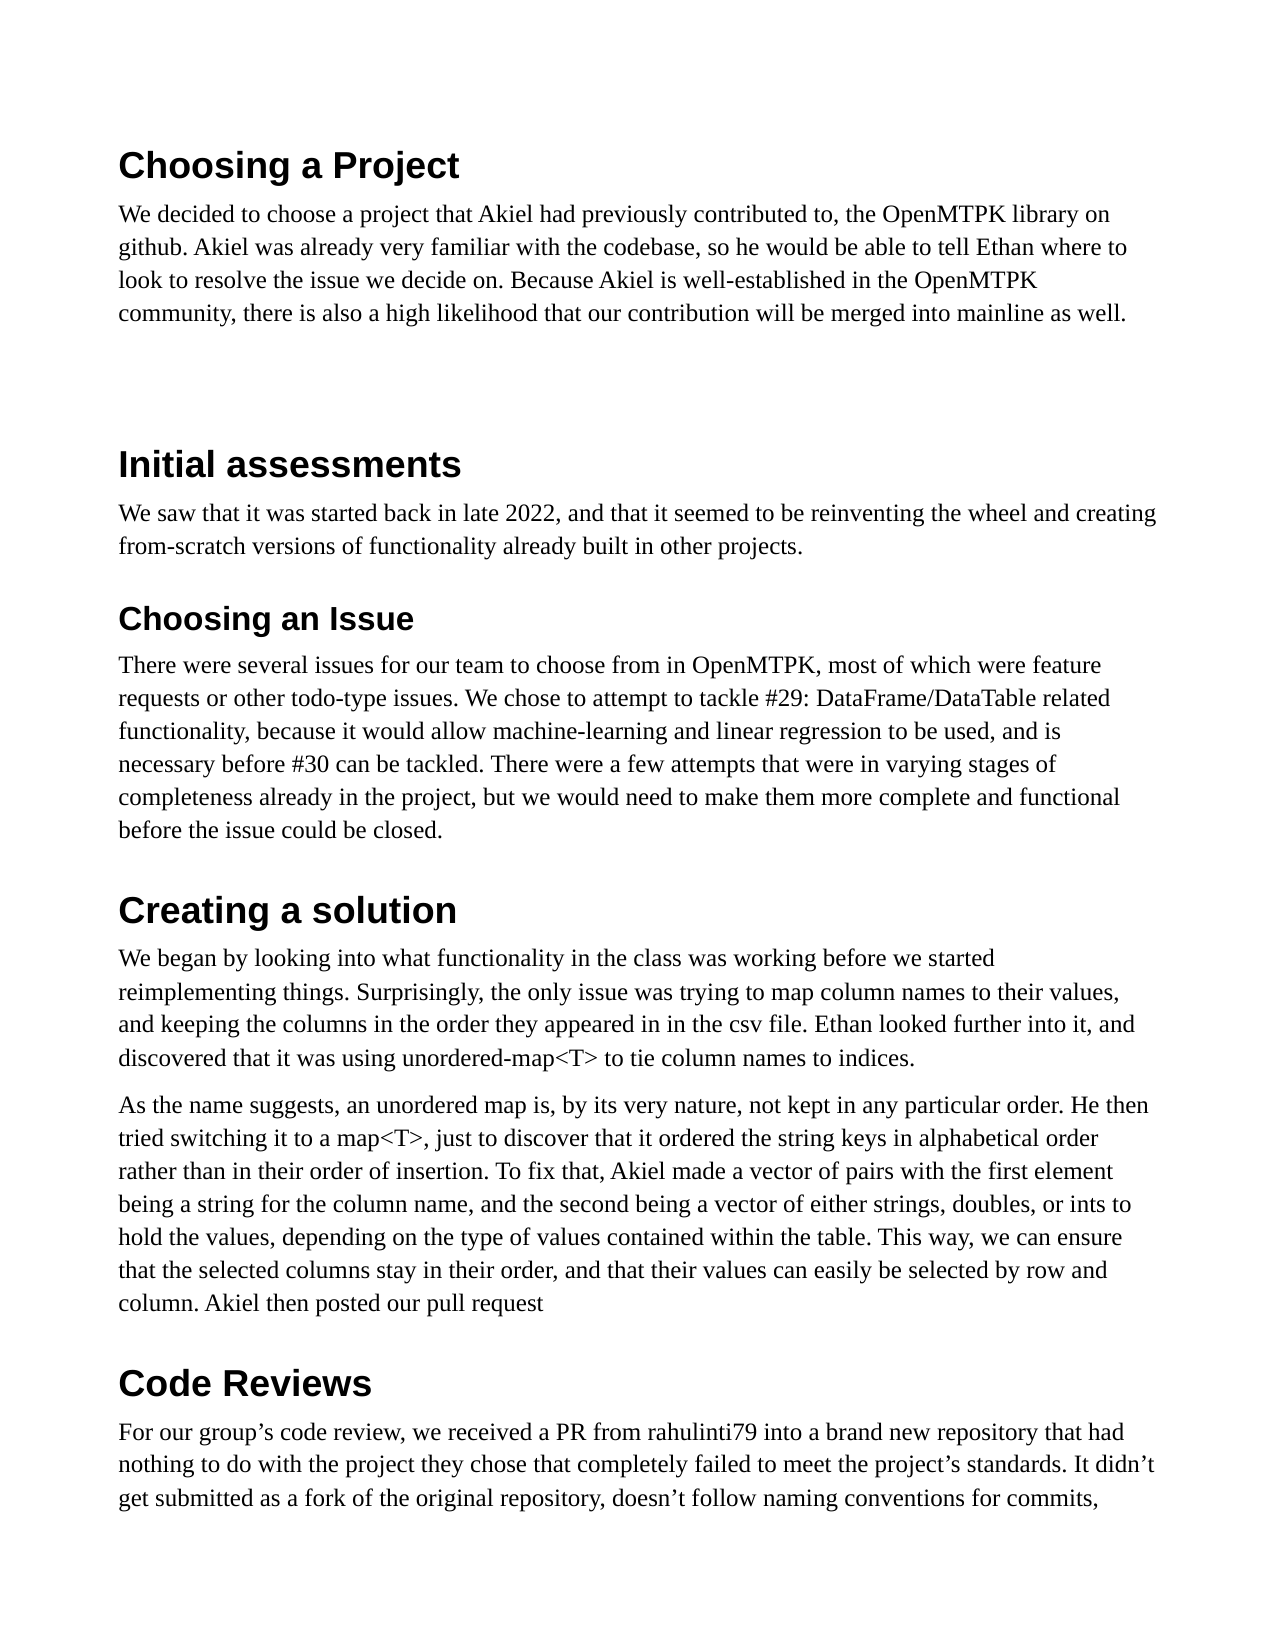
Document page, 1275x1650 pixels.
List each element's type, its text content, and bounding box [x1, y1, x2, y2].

text As the name suggests, an unordered map is, by its very nature, not kept in any particular order. He then tried switching it to a map<T>, just to discover that it ordered the string keys in alphabetical order rather than in their order of insertion. To fix that, Akiel made a vector of pairs with the first element being a string for the column name, and the second being a vector of either strings, doubles, or ints to hold the values, depending on the type of values contained within the table. This way, we can ensure that the selected columns stay in their order, and that their values can easily be selected by row and column. Akiel then posted our pull request [118, 1090, 1157, 1317]
text We saw that it was started back in late 2022, and that it seemed to be reinventing the wheel and creating from-scratch versions of functionality already built in other projects. [118, 498, 1157, 559]
subtitle Creating a solution [118, 888, 1157, 931]
text We began by looking into what functionality in the class was working before we started reimplementing things. Surprisingly, the only issue was trying to map column names to their values, and keeping the columns in the order they appeared in in the csv file. Ethan looked further into it, and discovered that it was using unordered-map<T> to tie column names to indices. [118, 943, 1157, 1071]
text For our group’s code review, we received a PR from rahulinti79 into a brand new repository that had nothing to do with the project they chose that completely failed to meet the project’s standards. It didn’t get submitted as a fork of the original repository, doesn’t follow naming conventions for commits, [118, 1417, 1157, 1511]
subtitle Choosing a Project [118, 143, 1157, 186]
subtitle Choosing an Issue [118, 599, 1157, 638]
subtitle Code Reviews [118, 1361, 1157, 1404]
subtitle Initial assessments [118, 442, 1157, 485]
text We decided to choose a project that Akiel had previously contributed to, the OpenMTPK library on github. Akiel was already very familiar with the codebase, so he would be able to tell Ethan where to look to resolve the issue we decide on. Because Akiel is well-established in the OpenMTPK community, there is also a high likelihood that our contribution will be merged into mainline as well. [118, 199, 1157, 327]
text There were several issues for our team to choose from in OpenMTPK, most of which were feature requests or other todo-type issues. We chose to attempt to tackle #29: DataFrame/DataTable related functionality, because it would allow machine-learning and linear regression to be used, and is necessary before #30 can be tackled. There were a few attempts that were in varying stages of completeness already in the project, but we would need to make them more complete and functional before the issue could be closed. [118, 650, 1157, 844]
